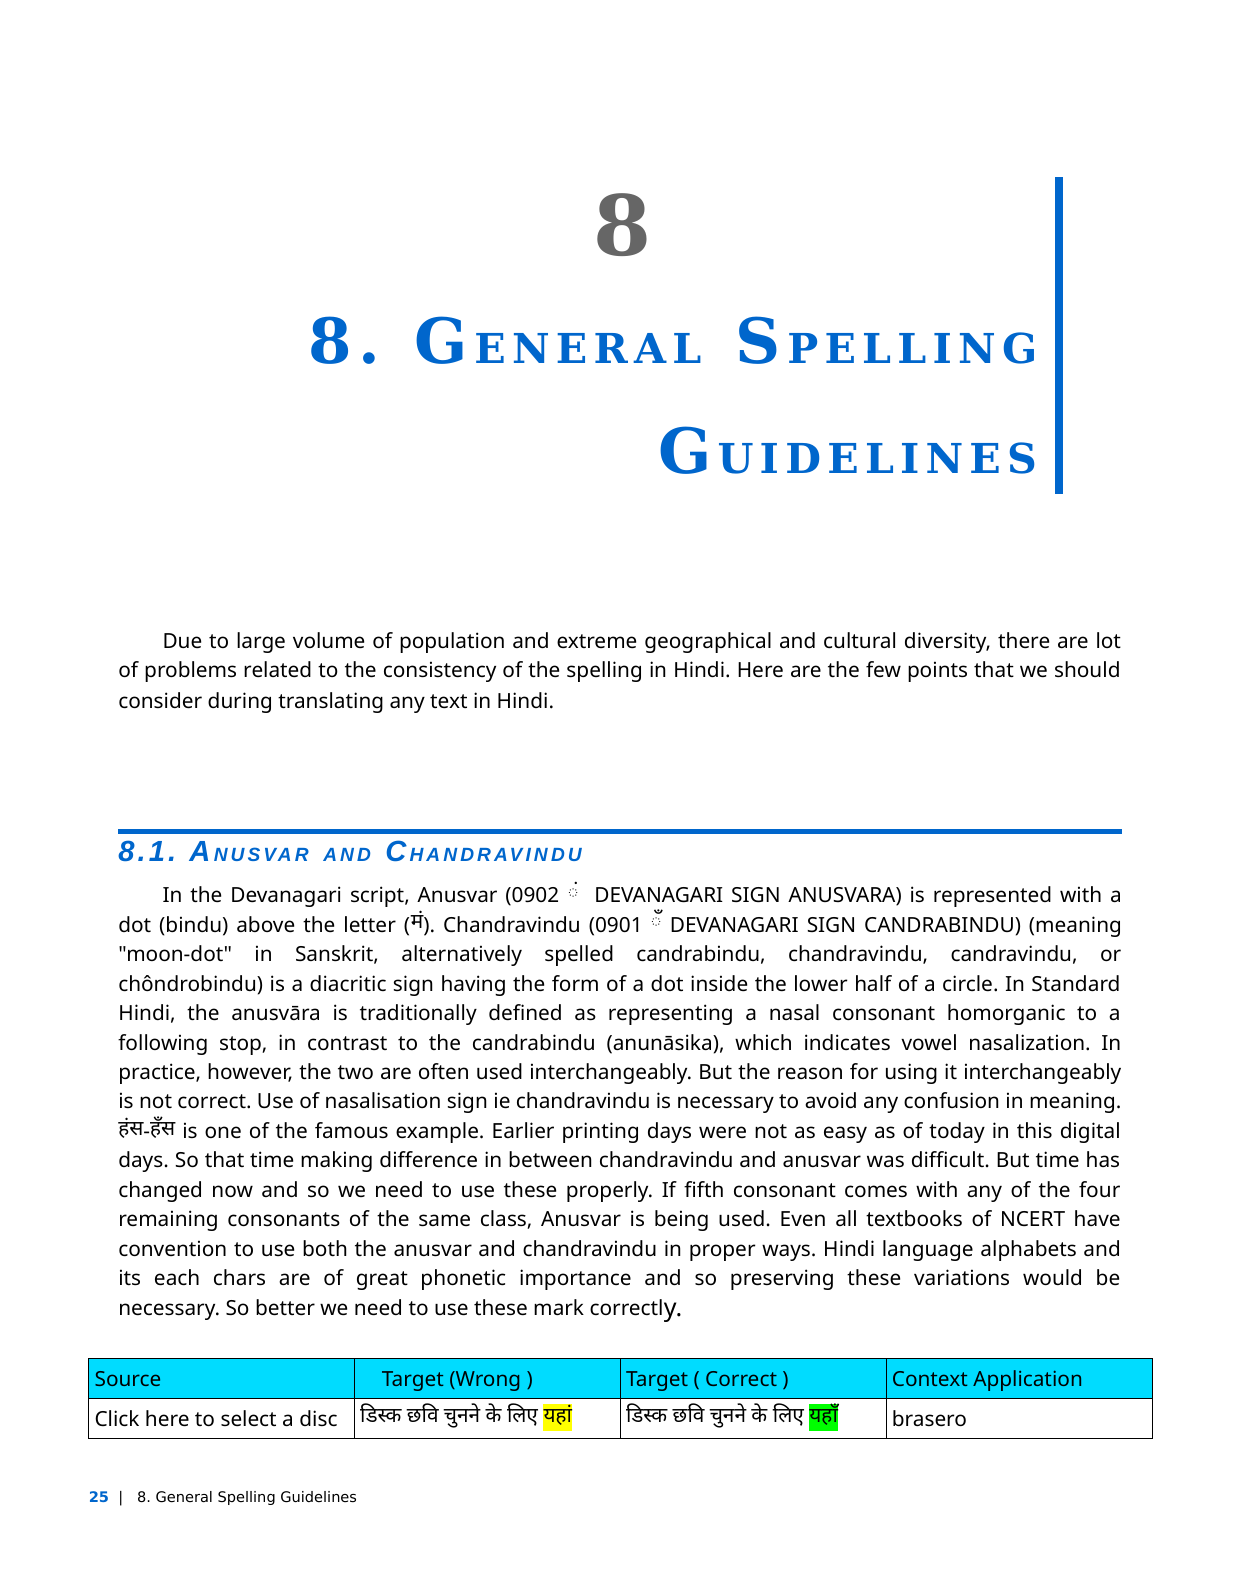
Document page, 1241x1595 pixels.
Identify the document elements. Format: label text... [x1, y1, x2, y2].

subtitle 8. General Spelling Guidelines [88, 177, 1055, 494]
table_cell डिस्क छवि चुनने के लिए यहां [355, 1399, 620, 1438]
table_header Context Application [887, 1359, 1152, 1398]
table_header Target (Wrong ) [355, 1359, 620, 1398]
table_header Source [89, 1359, 354, 1398]
table_cell डिस्क छवि चुनने के लिए यहाँ [621, 1399, 886, 1438]
table_cell brasero [887, 1399, 1152, 1438]
subtitle 8.1. Anusvar and Chandravindu [118, 834, 1122, 868]
text In the Devanagari script, Anusvar (0902 ं DEVANAGARI SIGN ANUSVARA) is represented with a dot (bindu) above the letter (मं). Chandravindu (0901 ँ DEVANAGARI SIGN CANDRABINDU) (meaning "moon-dot" in Sanskrit, alternatively spelled candrabindu, chandravindu, candravindu, or chôndrobindu) is a diacritic sign having the form of a dot inside the lower half of a circle. In Standard Hindi, the anusvāra is traditionally defined as representing a nasal consonant homorganic to a following stop, in contrast to the candrabindu (anunāsika), which indicates vowel nasalization. In practice, however, the two are often used interchangeably. But the reason for using it interchangeably is not correct. Use of nasalisation sign ie chandravindu is necessary to avoid any confusion in meaning. हंस-हँस is one of the famous example. Earlier printing days were not as easy as of today in this digital days. So that time making difference in between chandravindu and anusvar was difficult. But time has changed now and so we need to use these properly. If fifth consonant comes with any of the four remaining consonants of the same class, Anusvar is being used. Even all textbooks of NCERT have convention to use both the anusvar and chandravindu in proper ways. Hindi language alphabets and its each chars are of great phonetic importance and so preserving these variations would be necessary. So better we need to use these mark correctly. [118, 880, 1122, 1322]
table_header Target ( Correct ) [621, 1359, 886, 1398]
text Due to large volume of population and extreme geographical and cultural diversity, there are lot of problems related to the consistency of the spelling in Hindi. Here are the few points that we should consider during translating any text in Hindi. [118, 626, 1122, 714]
table_cell Click here to select a disc [89, 1399, 354, 1438]
